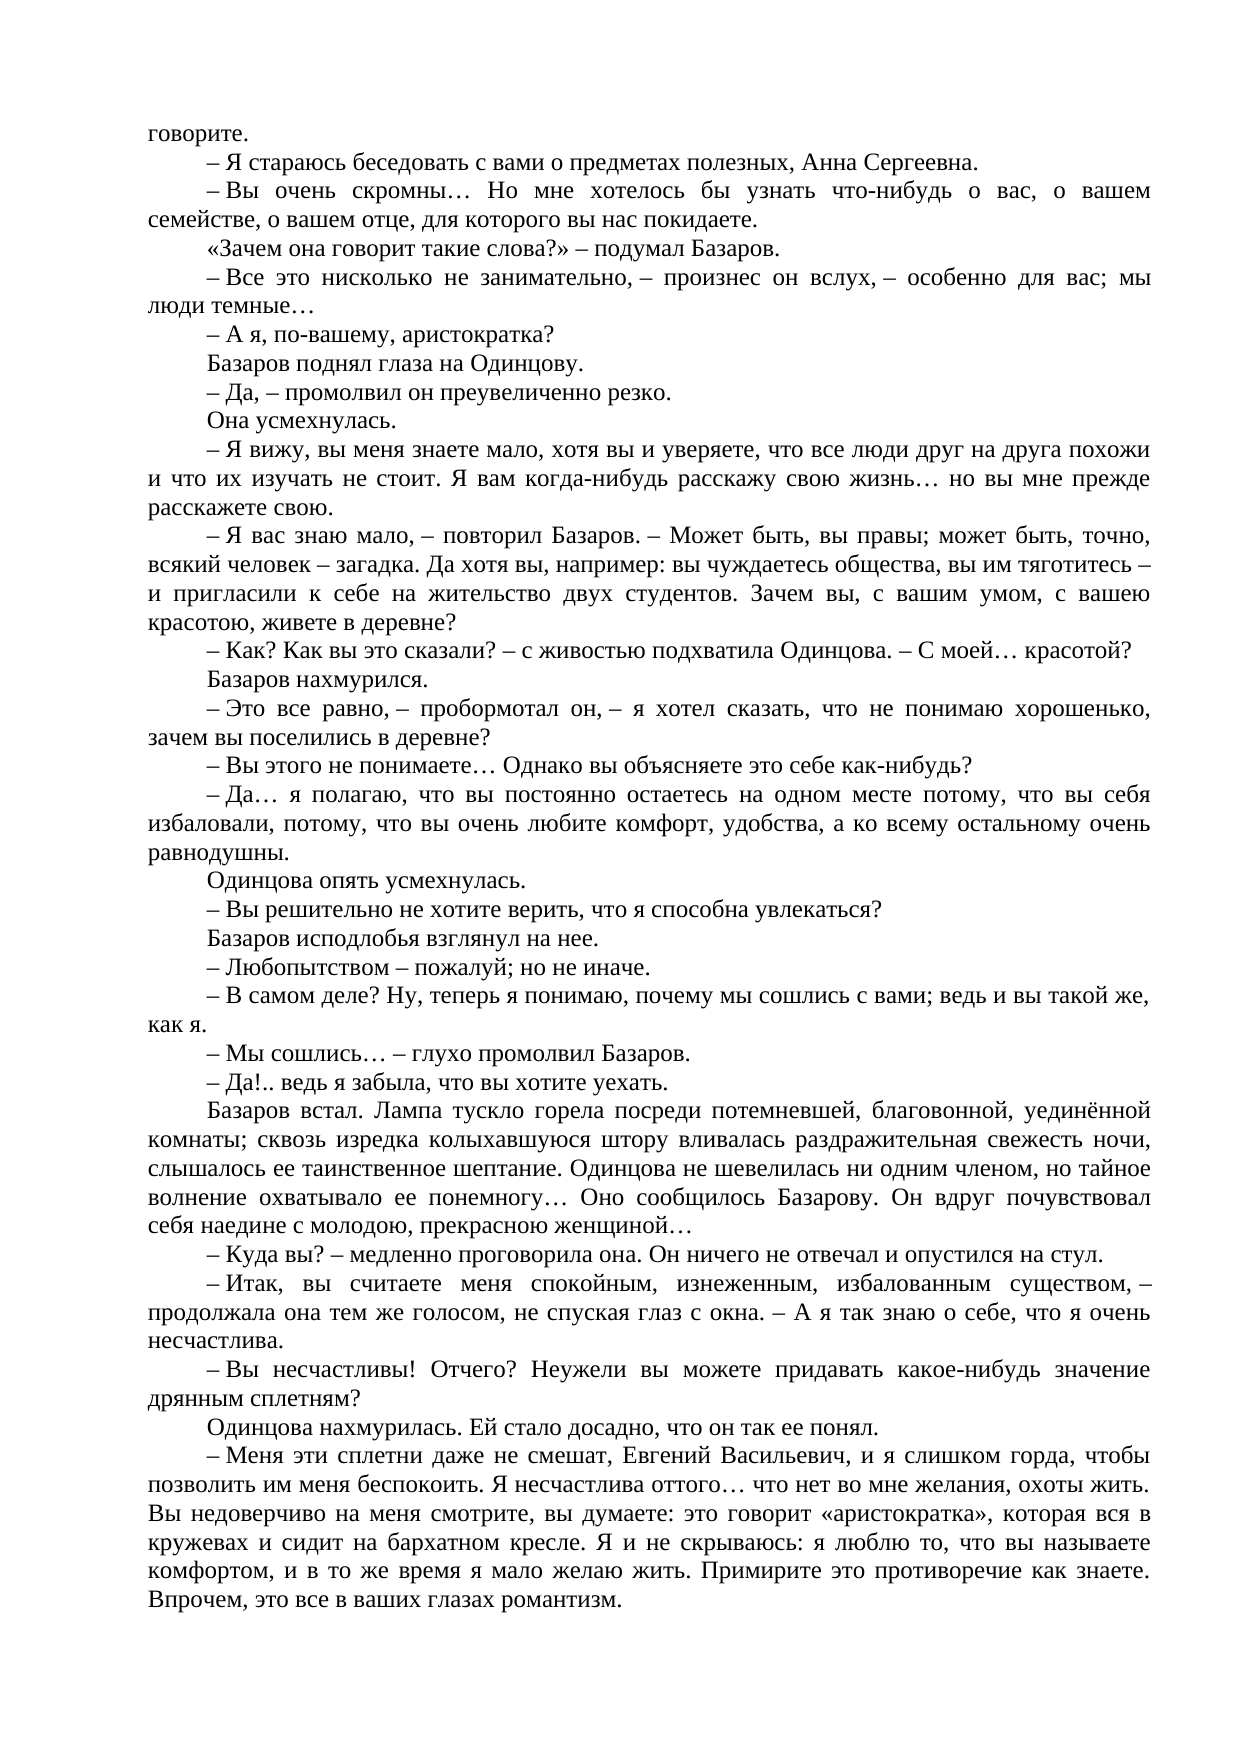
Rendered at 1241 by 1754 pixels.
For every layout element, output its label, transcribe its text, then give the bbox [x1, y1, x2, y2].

text – Вы этого не понимаете… Однако вы объясняете это себе как-нибудь? [148, 751, 1152, 779]
text – Вы несчастливы! Отчего? Неужели вы можете придавать какое-нибудь значение дрянным сплетням? [148, 1354, 1152, 1412]
text – Итак, вы считаете меня спокойным, изнеженным, избалованным существом, – продолжала она тем же голосом, не спуская глаз с окна. – А я так знаю о себе, что я очень несчастлива. [148, 1268, 1152, 1354]
text – Любопытством – пожалуй; но не иначе. [148, 952, 1152, 981]
text – Да… я полагаю, что вы постоянно остаетесь на одном месте потому, что вы себя избаловали, потому, что вы очень любите комфорт, удобства, а ко всему остальному очень равнодушны. [148, 779, 1152, 866]
text – Меня эти сплетни даже не смешат, Евгений Васильевич, и я слишком горда, чтобы позволить им меня беспокоить. Я несчастлива оттого… что нет во мне желания, охоты жить. Вы недоверчиво на меня смотрите, вы думаете: это говорит «аристократка», которая вся в кружевах и сидит на бархатном кресле. Я и не скрываюсь: я люблю то, что вы называете комфортом, и в то же время я мало желаю жить. Примирите это противоречие как знаете. Впрочем, это все в ваших глазах романтизм. [148, 1441, 1152, 1613]
text Базаров встал. Лампа тускло горела посреди потемневшей, благовонной, уединённой комнаты; сквозь изредка колыхавшуюся штору вливалась раздражительная свежесть ночи, слышалось ее таинственное шептание. Одинцова не шевелилась ни одним членом, но тайное волнение охватывало ее понемногу… Оно сообщилось Базарову. Он вдруг почувствовал себя наедине с молодою, прекрасною женщиной… [148, 1096, 1152, 1239]
text – Все это нисколько не занимательно, – произнес он вслух, – особенно для вас; мы люди темные… [148, 262, 1152, 319]
text Базаров поднял глаза на Одинцову. [148, 348, 1152, 377]
text – Да, – промолвил он преувеличенно резко. [148, 377, 1152, 406]
text Базаров нахмурился. [148, 664, 1152, 693]
text Базаров исподлобья взглянул на нее. [148, 923, 1152, 952]
text – Как? Как вы это сказали? – с живостью подхватила Одинцова. – С моей… красотой? [148, 636, 1152, 664]
text – Это все равно, – пробормотал он, – я хотел сказать, что не понимаю хорошенько, зачем вы поселились в деревне? [148, 693, 1152, 751]
text говорите. [148, 118, 1152, 147]
text «Зачем она говорит такие слова?» – подумал Базаров. [148, 233, 1152, 262]
text – А я, по-вашему, аристократка? [148, 319, 1152, 348]
text – Я вижу, вы меня знаете мало, хотя вы и уверяете, что все люди друг на друга похожи и что их изучать не стоит. Я вам когда-нибудь расскажу свою жизнь… но вы мне прежде расскажете свою. [148, 434, 1152, 521]
text – Я стараюсь беседовать с вами о предметах полезных, Анна Сергеевна. [148, 147, 1152, 176]
text – В самом деле? Ну, теперь я понимаю, почему мы сошлись с вами; ведь и вы такой же, как я. [148, 981, 1152, 1038]
text Одинцова опять усмехнулась. [148, 866, 1152, 894]
text Одинцова нахмурилась. Ей стало досадно, что он так ее понял. [148, 1412, 1152, 1441]
text – Вы решительно не хотите верить, что я способна увлекаться? [148, 894, 1152, 923]
text – Я вас знаю мало, – повторил Базаров. – Может быть, вы правы; может быть, точно, всякий человек – загадка. Да хотя вы, например: вы чуждаетесь общества, вы им тяготитесь – и пригласили к себе на жительство двух студентов. Зачем вы, с вашим умом, с вашею красотою, живете в деревне? [148, 521, 1152, 636]
text – Вы очень скромны… Но мне хотелось бы узнать что-нибудь о вас, о вашем семействе, о вашем отце, для которого вы нас покидаете. [148, 176, 1152, 233]
text – Да!.. ведь я забыла, что вы хотите уехать. [148, 1067, 1152, 1096]
text – Куда вы? – медленно проговорила она. Он ничего не отвечал и опустился на стул. [148, 1239, 1152, 1268]
text – Мы сошлись… – глухо промолвил Базаров. [148, 1038, 1152, 1067]
text Она усмехнулась. [148, 406, 1152, 434]
